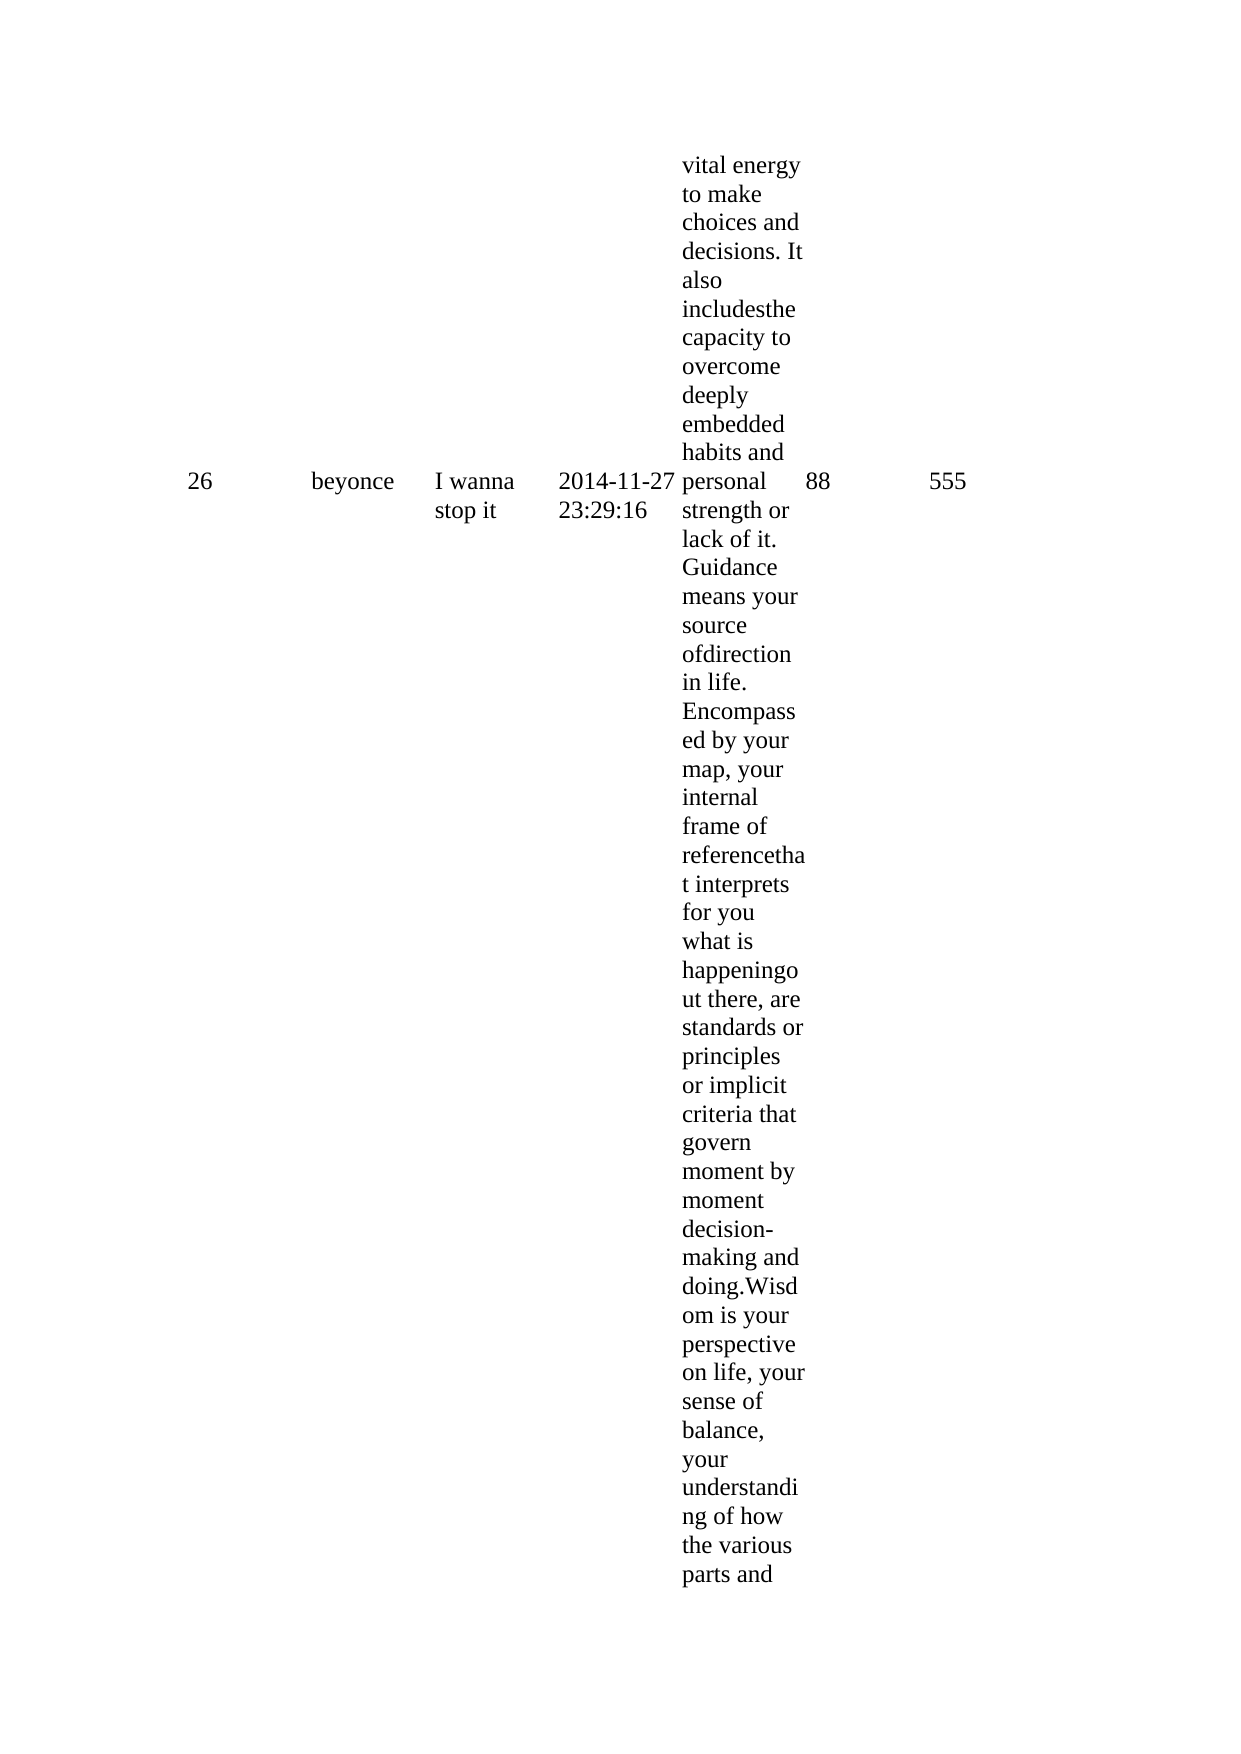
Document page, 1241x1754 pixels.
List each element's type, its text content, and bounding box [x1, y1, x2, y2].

table_cell vital energy to make choices and decisions. It also includesthe capacity to overcome deeply embedded habits and [682, 150, 805, 466]
table_cell [558, 150, 682, 466]
table_cell beyonce [311, 466, 434, 1587]
table_cell 555 [929, 466, 1053, 1587]
table_cell 88 [805, 466, 929, 1587]
table_cell [929, 150, 1053, 466]
table_cell [188, 150, 311, 466]
table_cell personal strength or lack of it. Guidance means your source ofdirection in life. Encompassed by your map, your internal frame of referencethat interprets for you what is happeningout there, are standards or principles or implicit criteria that govern moment by moment decision-making and doing.Wisdom is your perspective on life, your sense of balance, your understanding of how the various parts and [682, 466, 805, 1587]
table_cell 26 [188, 466, 311, 1587]
table_cell I wanna stop it [435, 466, 558, 1587]
table_cell [435, 150, 558, 466]
table_cell 2014-11-27 23:29:16 [558, 466, 682, 1587]
table_cell [311, 150, 434, 466]
table_cell [805, 150, 929, 466]
